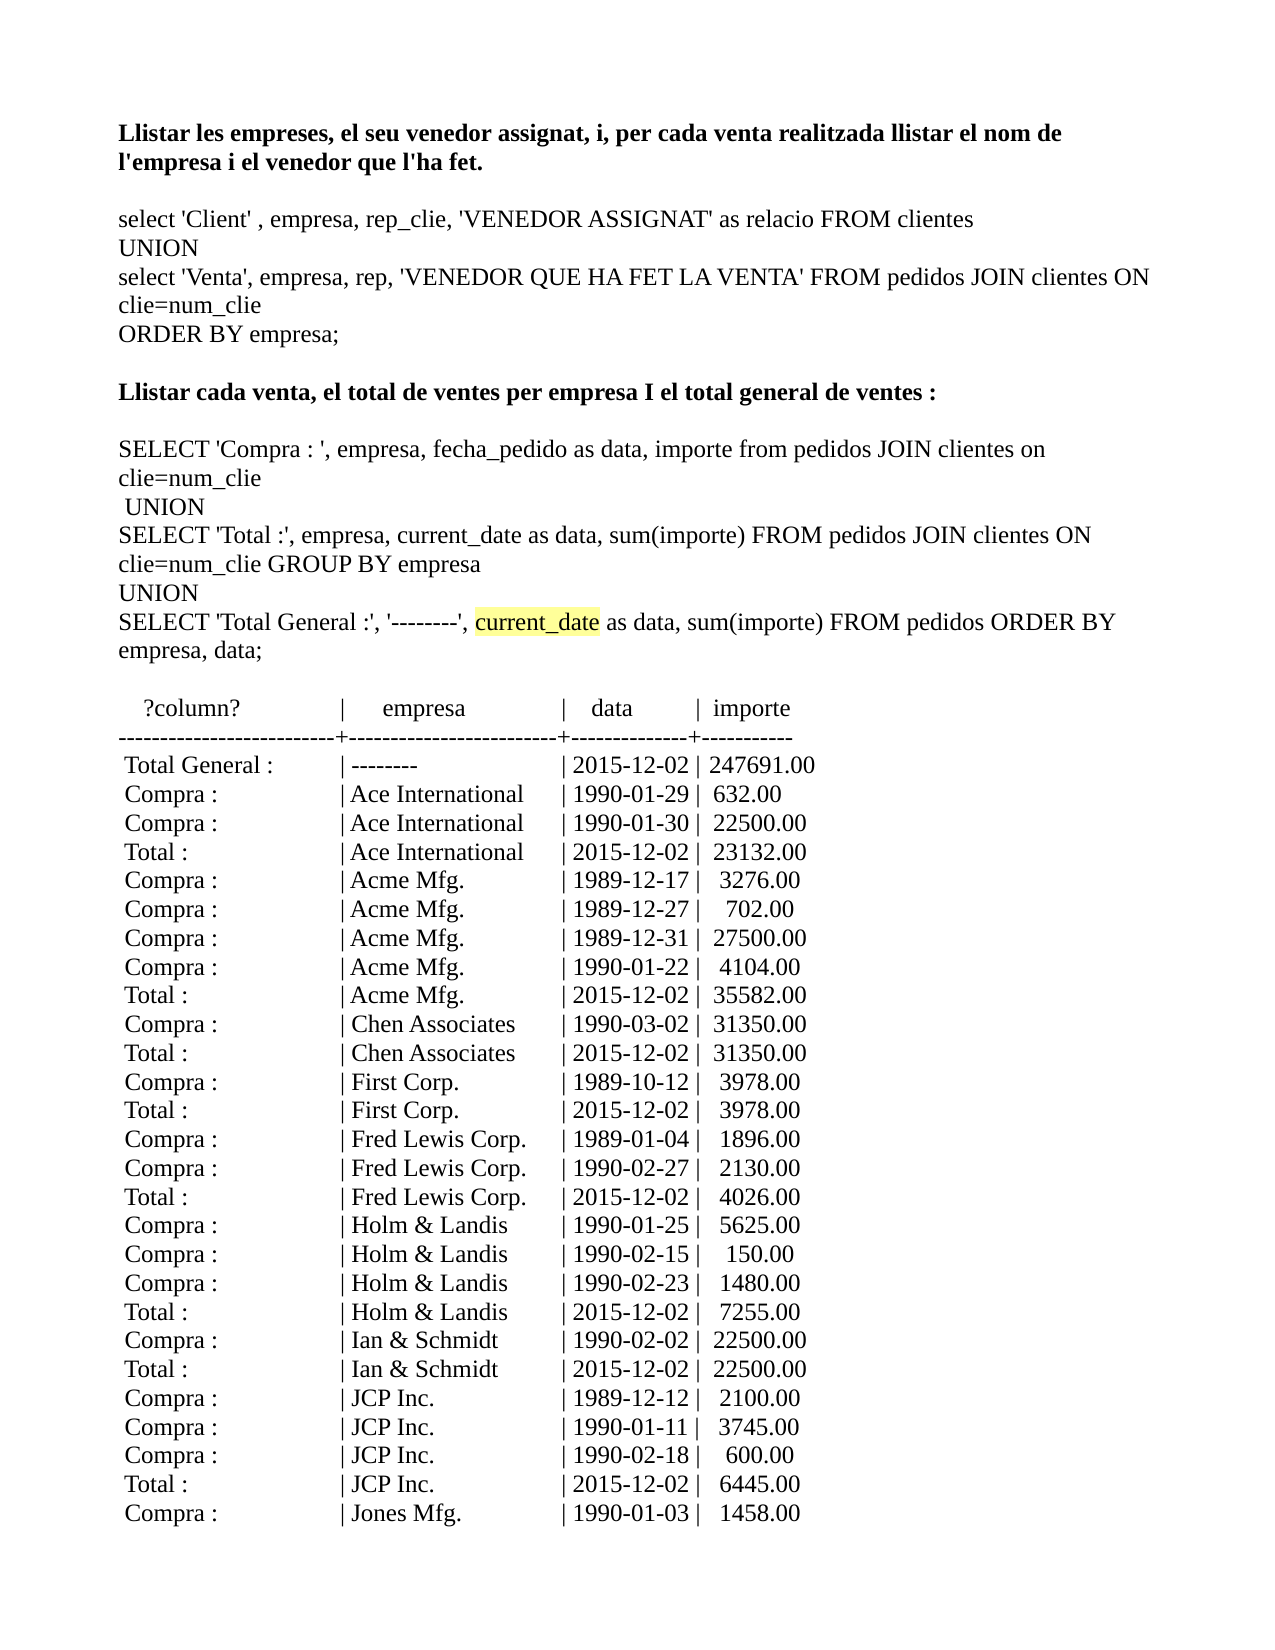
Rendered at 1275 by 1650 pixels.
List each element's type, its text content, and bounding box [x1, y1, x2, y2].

text Compra : | Ace International | 1990-01-30 | 22500.00 [118, 808, 1157, 837]
text Llistar cada venta, el total de ventes per empresa I el total general de ventes : [118, 377, 1157, 406]
text Compra : | Jones Mfg. | 1990-01-03 | 1458.00 [118, 1498, 1157, 1527]
text Compra : | JCP Inc. | 1989-12-12 | 2100.00 [118, 1383, 1157, 1412]
text Compra : | Ian & Schmidt | 1990-02-02 | 22500.00 [118, 1326, 1157, 1354]
text Total : | Acme Mfg. | 2015-12-02 | 35582.00 [118, 981, 1157, 1009]
text UNION [118, 578, 1157, 607]
text Compra : | Holm & Landis | 1990-02-23 | 1480.00 [118, 1268, 1157, 1297]
text Total General : | -------- | 2015-12-02 | 247691.00 [118, 751, 1157, 779]
text Total : | Fred Lewis Corp. | 2015-12-02 | 4026.00 [118, 1182, 1157, 1211]
text Llistar les empreses, el seu venedor assignat, i, per cada venta realitzada llistar el nom de l'empresa i el venedor que l'ha fet. [118, 118, 1157, 176]
text Total : | Ace International | 2015-12-02 | 23132.00 [118, 837, 1157, 866]
text Compra : | JCP Inc. | 1990-01-11 | 3745.00 [118, 1412, 1157, 1441]
text Total : | First Corp. | 2015-12-02 | 3978.00 [118, 1096, 1157, 1124]
text Total : | Ian & Schmidt | 2015-12-02 | 22500.00 [118, 1354, 1157, 1383]
text Compra : | Fred Lewis Corp. | 1989-01-04 | 1896.00 [118, 1124, 1157, 1153]
text Compra : | Acme Mfg. | 1989-12-31 | 27500.00 [118, 923, 1157, 952]
text Compra : | Chen Associates | 1990-03-02 | 31350.00 [118, 1009, 1157, 1038]
text Compra : | First Corp. | 1989-10-12 | 3978.00 [118, 1067, 1157, 1096]
text Compra : | Acme Mfg. | 1989-12-27 | 702.00 [118, 894, 1157, 923]
text Compra : | Fred Lewis Corp. | 1990-02-27 | 2130.00 [118, 1153, 1157, 1182]
text ?column? | empresa | data | importe [118, 693, 1157, 722]
text UNION [118, 492, 1157, 521]
text SELECT 'Total General :', '--------', current_date as data, sum(importe) FROM pedidos ORDER BY empresa, data; [118, 607, 1157, 664]
text Compra : | Holm & Landis | 1990-02-15 | 150.00 [118, 1239, 1157, 1268]
text SELECT 'Total :', empresa, current_date as data, sum(importe) FROM pedidos JOIN clientes ON clie=num_clie GROUP BY empresa [118, 521, 1157, 578]
text Compra : | JCP Inc. | 1990-02-18 | 600.00 [118, 1441, 1157, 1469]
text select 'Client' , empresa, rep_clie, 'VENEDOR ASSIGNAT' as relacio FROM clientes UNION select 'Venta', empresa, rep, 'VENEDOR QUE HA FET LA VENTA' FROM pedidos JOIN clientes ON clie=num_clie ORDER BY empresa; [118, 176, 1157, 377]
text Total : | Chen Associates | 2015-12-02 | 31350.00 [118, 1038, 1157, 1067]
text --------------------------+-------------------------+--------------+----------- [118, 722, 1157, 751]
text SELECT 'Compra : ', empresa, fecha_pedido as data, importe from pedidos JOIN clientes on clie=num_clie [118, 434, 1157, 492]
text Compra : | Ace International | 1990-01-29 | 632.00 [118, 779, 1157, 808]
text Compra : | Acme Mfg. | 1989-12-17 | 3276.00 [118, 866, 1157, 894]
text Compra : | Holm & Landis | 1990-01-25 | 5625.00 [118, 1211, 1157, 1239]
text Total : | JCP Inc. | 2015-12-02 | 6445.00 [118, 1469, 1157, 1498]
text Compra : | Acme Mfg. | 1990-01-22 | 4104.00 [118, 952, 1157, 981]
text Total : | Holm & Landis | 2015-12-02 | 7255.00 [118, 1297, 1157, 1326]
